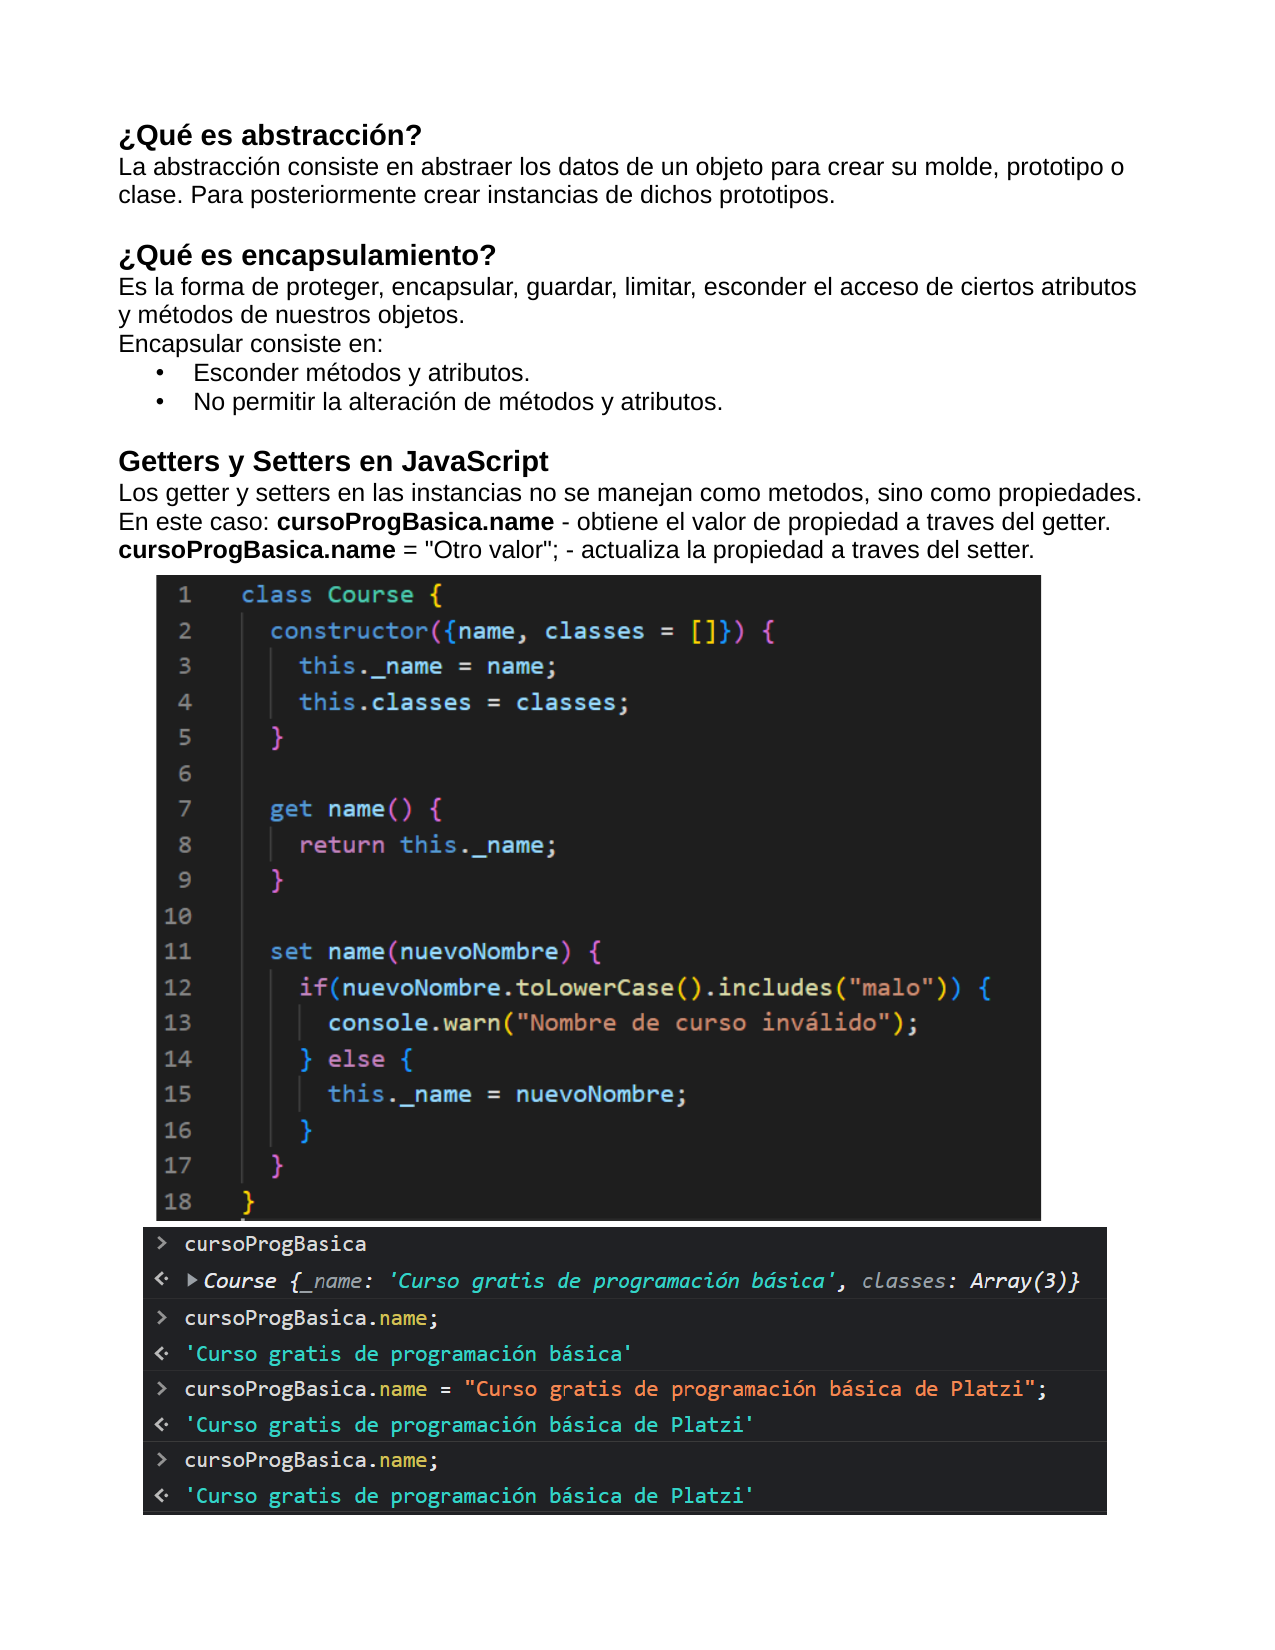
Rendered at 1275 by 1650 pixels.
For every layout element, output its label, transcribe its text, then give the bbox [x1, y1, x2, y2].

text ¿Qué es encapsulamiento? [118, 238, 1157, 271]
picture [143, 1227, 1107, 1515]
text ¿Qué es abstracción? [118, 118, 1157, 152]
picture [156, 575, 1042, 1221]
text Encapsular consiste en: [118, 329, 1157, 358]
text Es la forma de proteger, encapsular, guardar, limitar, esconder el acceso de ciertos atributos y métodos de nuestros objetos. [118, 271, 1157, 329]
list Esconder métodos y atributos. [156, 358, 1157, 387]
text cursoProgBasica.name = "Otro valor"; - actualiza la propiedad a traves del setter. [118, 535, 1157, 564]
text Getters y Setters en JavaScript [118, 444, 1157, 478]
text La abstracción consiste en abstraer los datos de un objeto para crear su molde, prototipo o clase. Para posteriormente crear instancias de dichos prototipos. [118, 152, 1157, 209]
text En este caso: cursoProgBasica.name - obtiene el valor de propiedad a traves del getter. [118, 506, 1157, 535]
list No permitir la alteración de métodos y atributos. [156, 387, 1157, 415]
text Los getter y setters en las instancias no se manejan como metodos, sino como propiedades. [118, 478, 1157, 506]
